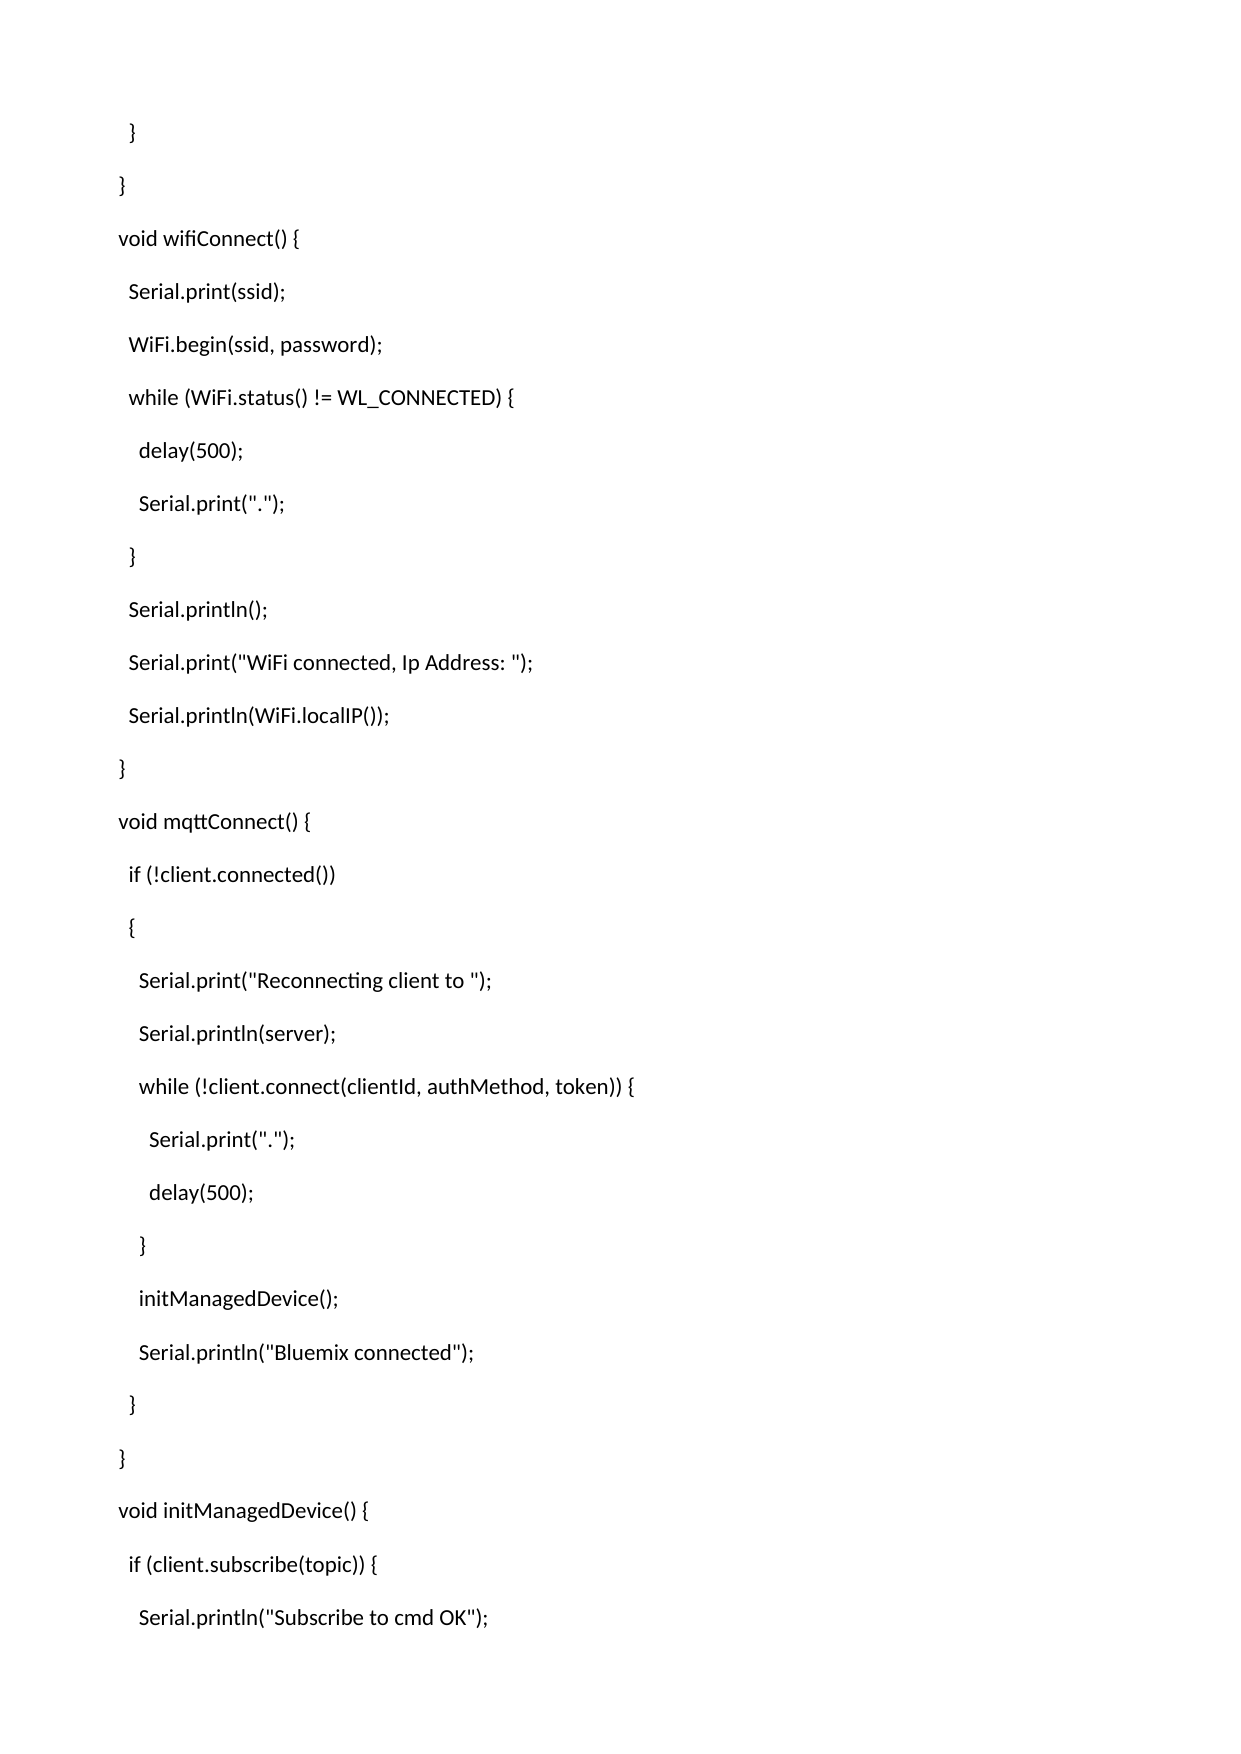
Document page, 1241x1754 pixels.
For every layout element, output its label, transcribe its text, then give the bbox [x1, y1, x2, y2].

text if (client.subscribe(topic)) { [118, 1550, 1122, 1578]
text Serial.print(ssid); [118, 277, 1122, 305]
text } [118, 1444, 1122, 1472]
text while (WiFi.status() != WL_CONNECTED) { [118, 383, 1122, 411]
text } [118, 542, 1122, 570]
text void initManagedDevice() { [118, 1497, 1122, 1525]
text } [118, 1232, 1122, 1259]
text Serial.println(); [118, 595, 1122, 623]
text delay(500); [118, 1178, 1122, 1207]
text void wifiConnect() { [118, 224, 1122, 252]
text { [118, 913, 1122, 941]
text Serial.println(WiFi.localIP()); [118, 701, 1122, 729]
text Serial.print("Reconnecting client to "); [118, 966, 1122, 994]
text WiFi.begin(ssid, password); [118, 330, 1122, 358]
text } [118, 1391, 1122, 1419]
text if (!client.connected()) [118, 860, 1122, 888]
text } [118, 118, 1122, 146]
text Serial.println("Subscribe to cmd OK"); [118, 1603, 1122, 1631]
text initManagedDevice(); [118, 1284, 1122, 1313]
text Serial.println("Bluemix connected"); [118, 1338, 1122, 1366]
text Serial.print("."); [118, 1126, 1122, 1153]
text } [118, 754, 1122, 782]
text Serial.print("WiFi connected, Ip Address: "); [118, 648, 1122, 676]
text Serial.print("."); [118, 489, 1122, 517]
text } [118, 171, 1122, 199]
text Serial.println(server); [118, 1019, 1122, 1047]
text void mqttConnect() { [118, 807, 1122, 835]
text delay(500); [118, 436, 1122, 464]
text while (!client.connect(clientId, authMethod, token)) { [118, 1072, 1122, 1101]
